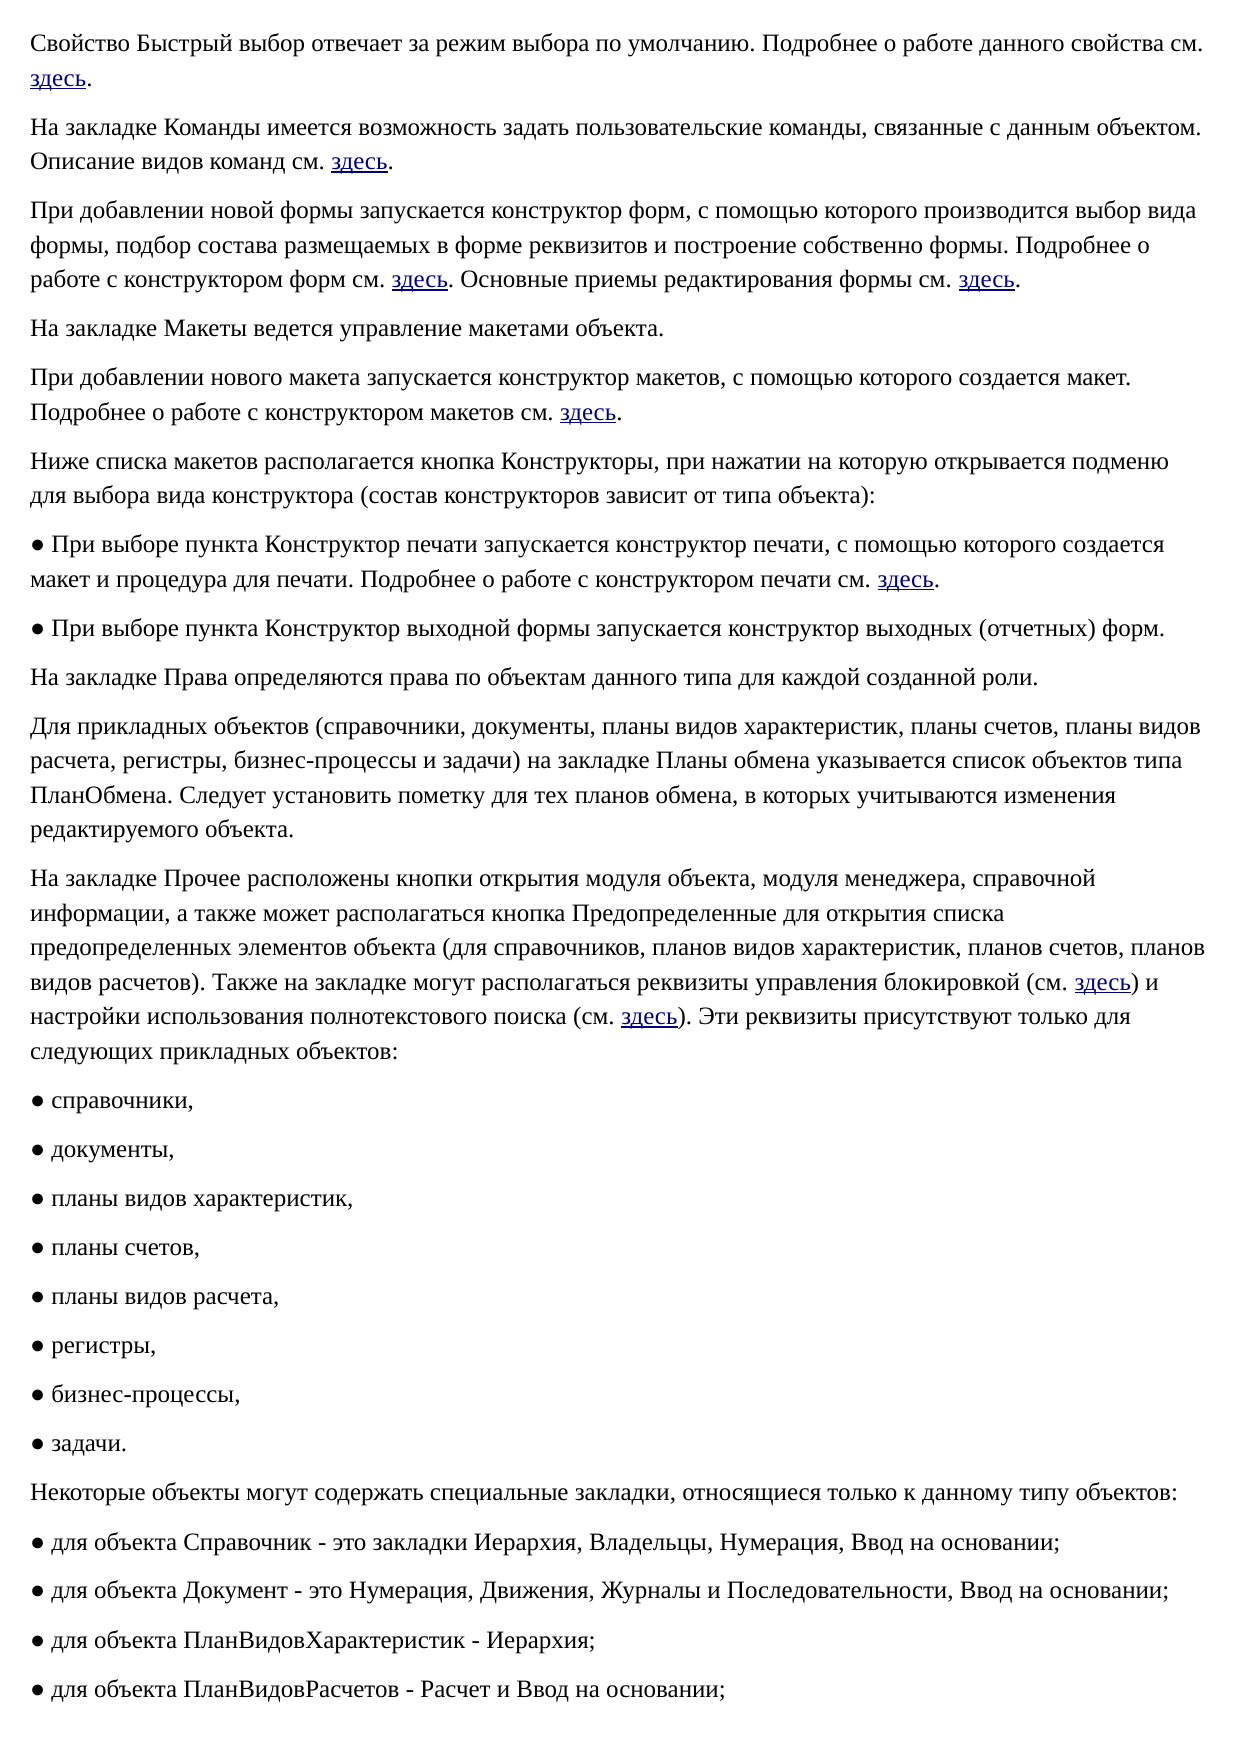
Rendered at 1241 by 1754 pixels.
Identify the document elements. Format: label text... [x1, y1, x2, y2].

text При добавлении нового макета запускается конструктор макетов, с помощью которого создается макет. Подробнее о работе с конструктором макетов см. здесь. [30, 362, 1211, 426]
text ● для объекта ПланВидовХарактеристик ‑ Иерархия; [30, 1625, 1211, 1653]
text ● для объекта ПланВидовРасчетов ‑ Расчет и Ввод на основании; [30, 1674, 1211, 1702]
text При добавлении новой формы запускается конструктор форм, с помощью которого производится выбор вида формы, подбор состава размещаемых в форме реквизитов и построение собственно формы. Подробнее о работе с конструктором форм см. здесь. Основные приемы редактирования формы см. здесь. [30, 195, 1211, 293]
text На закладке Права определяются права по объектам данного типа для каждой созданной роли. [30, 662, 1211, 691]
text ● планы счетов, [30, 1232, 1211, 1261]
text ● планы видов характеристик, [30, 1183, 1211, 1212]
text ● справочники, [30, 1085, 1211, 1114]
text ● для объекта Документ ‑ это Нумерация, Движения, Журналы и Последовательности, Ввод на основании; [30, 1576, 1211, 1604]
text На закладке Команды имеется возможность задать пользовательские команды, связанные с данным объектом. Описание видов команд см. здесь. [30, 112, 1211, 175]
text Свойство Быстрый выбор отвечает за режим выбора по умолчанию. Подробнее о работе данного свойства см. здесь. [30, 28, 1211, 91]
text ● документы, [30, 1134, 1211, 1163]
text Для прикладных объектов (справочники, документы, планы видов характеристик, планы счетов, планы видов расчета, регистры, бизнес-процессы и задачи) на закладке Планы обмена указывается список объектов типа ПланОбмена. Следует установить пометку для тех планов обмена, в которых учитываются изменения редактируемого объекта. [30, 711, 1211, 843]
text ● планы видов расчета, [30, 1281, 1211, 1310]
text Некоторые объекты могут содержать специальные закладки, относящиеся только к данному типу объектов: [30, 1477, 1211, 1506]
text ● регистры, [30, 1330, 1211, 1359]
text ● При выборе пункта Конструктор печати запускается конструктор печати, с помощью которого создается макет и процедура для печати. Подробнее о работе с конструктором печати см. здесь. [30, 529, 1211, 593]
text Ниже списка макетов располагается кнопка Конструкторы, при нажатии на которую открывается подменю для выбора вида конструктора (состав конструкторов зависит от типа объекта): [30, 446, 1211, 509]
text На закладке Прочее расположены кнопки открытия модуля объекта, модуля менеджера, справочной информации, а также может располагаться кнопка Предопределенные для открытия списка предопределенных элементов объекта (для справочников, планов видов характеристик, планов счетов, планов видов расчетов). Также на закладке могут располагаться реквизиты управления блокировкой (см. здесь) и настройки использования полнотекстового поиска (см. здесь). Эти реквизиты присутствуют только для следующих прикладных объектов: [30, 863, 1211, 1065]
text ● бизнес-процессы, [30, 1379, 1211, 1408]
text ● для объекта Справочник ‑ это закладки Иерархия, Владельцы, Нумерация, Ввод на основании; [30, 1527, 1211, 1555]
text ● задачи. [30, 1428, 1211, 1457]
text ● При выборе пункта Конструктор выходной формы запускается конструктор выходных (отчетных) форм. [30, 613, 1211, 642]
text На закладке Макеты ведется управление макетами объекта. [30, 313, 1211, 342]
